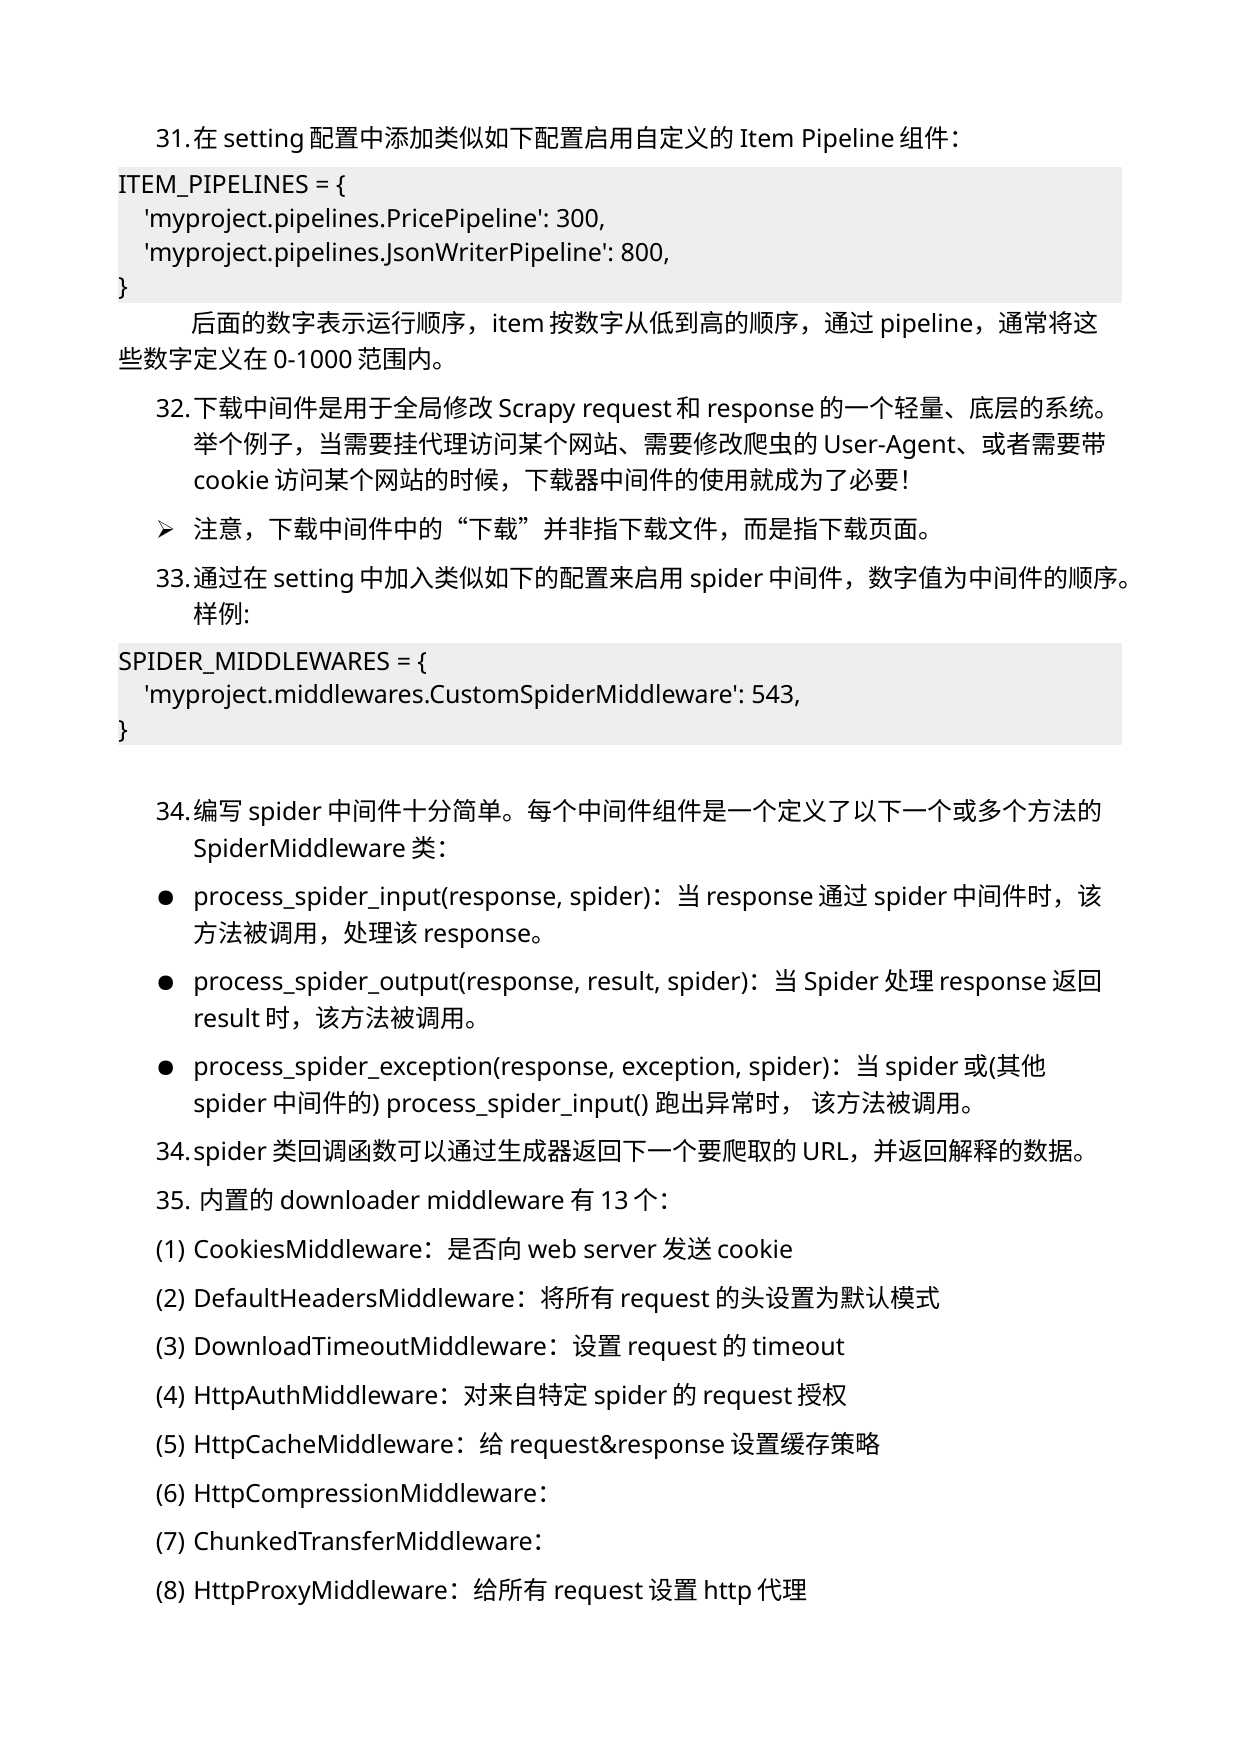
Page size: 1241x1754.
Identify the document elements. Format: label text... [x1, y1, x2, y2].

table_header ITEM_PIPELINES = { 'myproject.pipelines.PricePipeline': 300, 'myproject.pipelines.JsonWriterPipeline': 800, } [118, 167, 1122, 303]
list ChunkedTransferMiddleware： [156, 1522, 1122, 1558]
list HttpCompressionMiddleware： [156, 1473, 1122, 1509]
list HttpAuthMiddleware：对来自特定spider的request授权 [156, 1376, 1122, 1412]
list CookiesMiddleware：是否向web server发送cookie [156, 1229, 1122, 1266]
list HttpCacheMiddleware：给request&response设置缓存策略 [156, 1424, 1122, 1461]
list 注意，下载中间件中的“下载”并非指下载文件，而是指下载页面。 [156, 509, 1122, 546]
list 内置的downloader middleware有13个： [156, 1181, 1122, 1217]
list DownloadTimeoutMiddleware：设置request的timeout [156, 1327, 1122, 1363]
table_header SPIDER_MIDDLEWARES = { 'myproject.middlewares.CustomSpiderMiddleware': 543, } [118, 643, 1122, 745]
list 在setting配置中添加类似如下配置启用自定义的Item Pipeline组件： [156, 118, 1122, 154]
list 通过在setting中加入类似如下的配置来启用spider中间件，数字值为中间件的顺序。样例: [156, 558, 1122, 631]
list process_spider_output(response, result, spider)：当Spider处理response返回result时，该方法被调用。 [156, 962, 1122, 1034]
text 后面的数字表示运行顺序，item按数字从低到高的顺序，通过pipeline，通常将这些数字定义在0-1000范围内。 [118, 303, 1122, 376]
list spider类回调函数可以通过生成器返回下一个要爬取的URL，并返回解释的数据。 [156, 1132, 1122, 1168]
list process_spider_exception(response, exception, spider)：当spider或(其他spider中间件的) process_spider_input() 跑出异常时， 该方法被调用。 [156, 1047, 1122, 1119]
list 编写spider中间件十分简单。每个中间件组件是一个定义了以下一个或多个方法的SpiderMiddleware类： [156, 792, 1122, 864]
list 下载中间件是用于全局修改Scrapy request和response的一个轻量、底层的系统。举个例子，当需要挂代理访问某个网站、需要修改爬虫的User-Agent、或者需要带cookie访问某个网站的时候，下载器中间件的使用就成为了必要！ [156, 388, 1122, 497]
list HttpProxyMiddleware：给所有request设置http代理 [156, 1571, 1122, 1607]
list process_spider_input(response, spider)：当response通过spider中间件时，该方法被调用，处理该response。 [156, 877, 1122, 949]
list DefaultHeadersMiddleware：将所有request的头设置为默认模式 [156, 1278, 1122, 1314]
